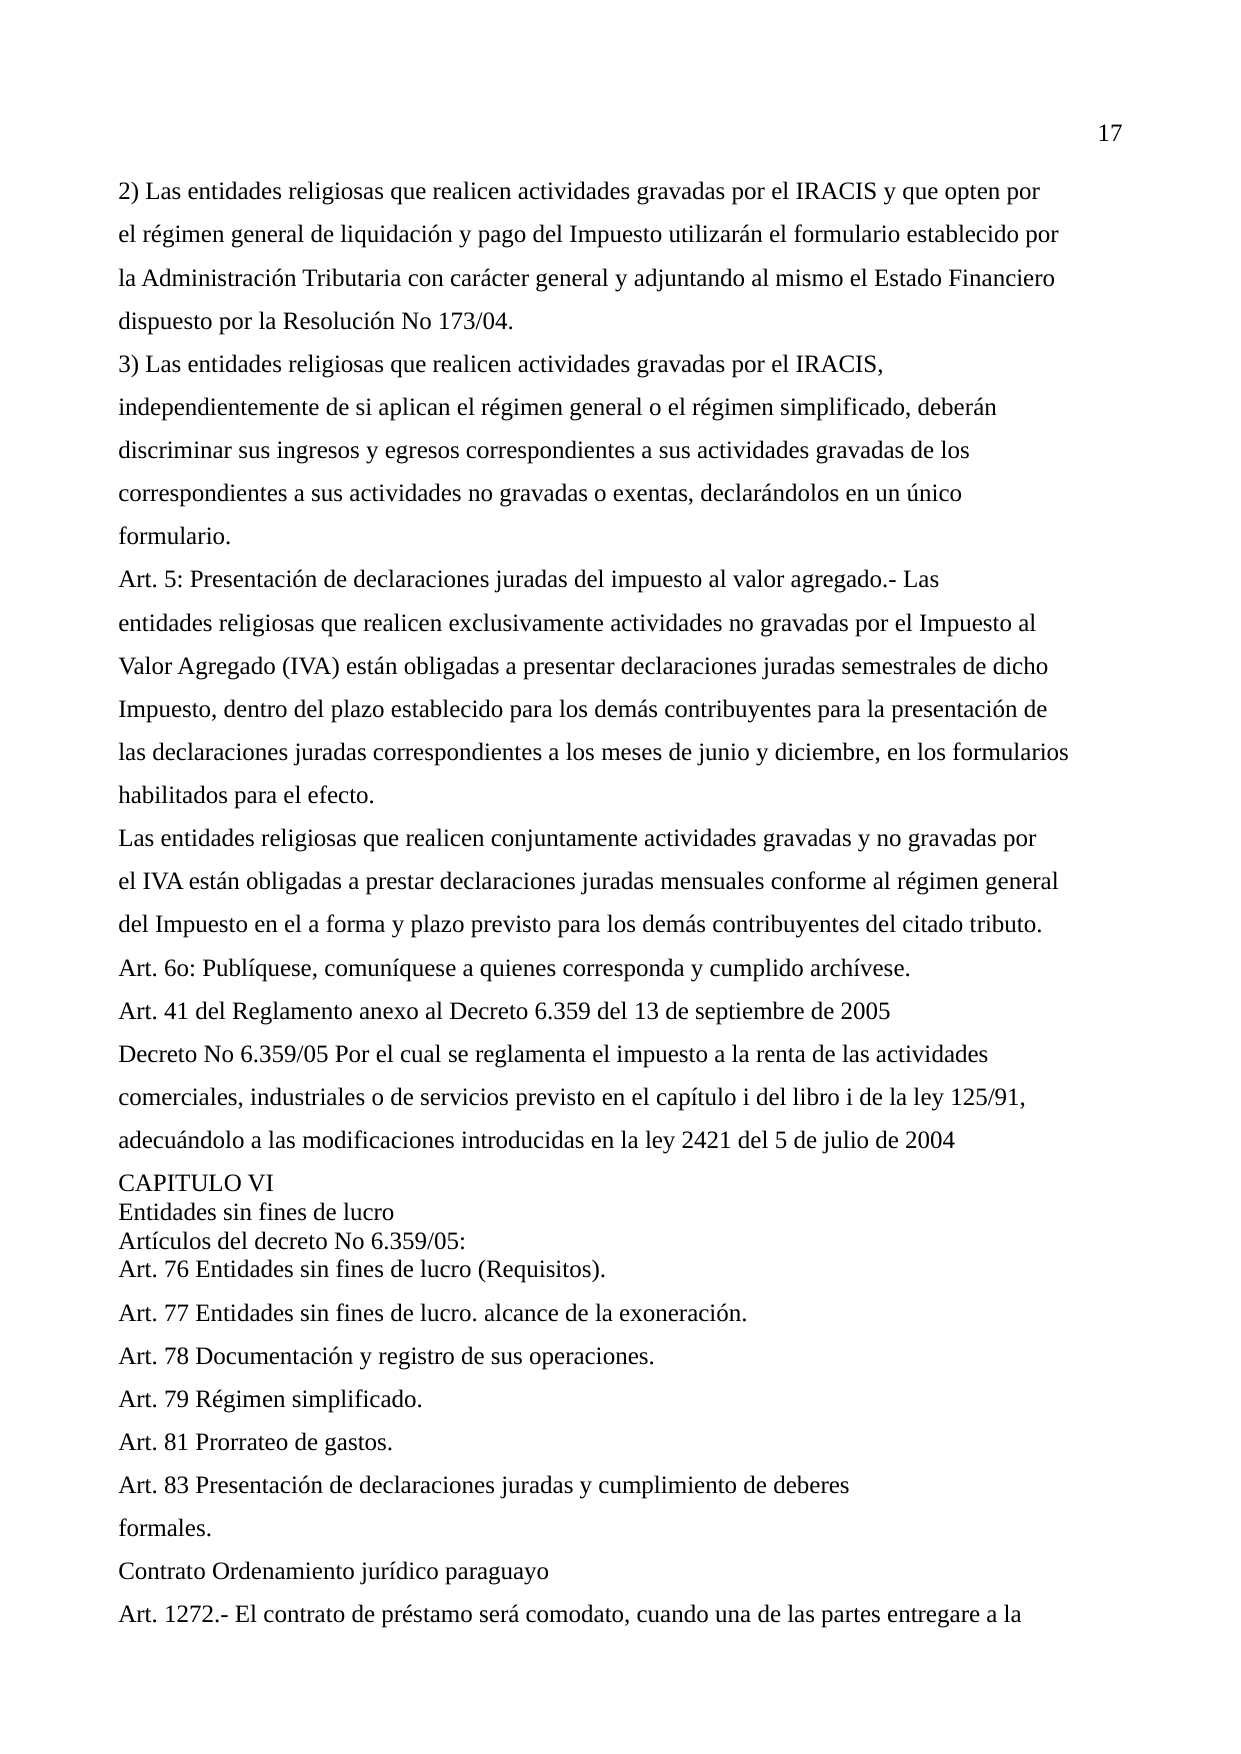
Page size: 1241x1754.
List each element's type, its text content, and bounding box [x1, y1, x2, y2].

text CAPITULO VI [118, 1168, 1122, 1197]
text entidades religiosas que realicen exclusivamente actividades no gravadas por el Impuesto al [118, 608, 1122, 636]
text Art. 83 Presentación de declaraciones juradas y cumplimiento de deberes [118, 1470, 1122, 1499]
text adecuándolo a las modificaciones introducidas en la ley 2421 del 5 de julio de 2004 [118, 1125, 1122, 1154]
text formales. [118, 1513, 1122, 1542]
text formulario. [118, 521, 1122, 550]
text la Administración Tributaria con carácter general y adjuntando al mismo el Estado Financiero [118, 263, 1122, 291]
text Contrato Ordenamiento jurídico paraguayo [118, 1556, 1122, 1585]
text Art. 78 Documentación y registro de sus operaciones. [118, 1341, 1122, 1369]
text Art. 76 Entidades sin fines de lucro (Requisitos). [118, 1254, 1122, 1283]
text Art. 77 Entidades sin fines de lucro. alcance de la exoneración. [118, 1298, 1122, 1326]
text Art. 79 Régimen simplificado. [118, 1384, 1122, 1413]
text discriminar sus ingresos y egresos correspondientes a sus actividades gravadas de los [118, 435, 1122, 464]
text comerciales, industriales o de servicios previsto en el capítulo i del libro i de la ley 125/91, [118, 1082, 1122, 1111]
text el régimen general de liquidación y pago del Impuesto utilizarán el formulario establecido por [118, 219, 1122, 248]
text Entidades sin fines de lucro [118, 1197, 1122, 1226]
text Artículos del decreto No 6.359/05: [118, 1226, 1122, 1254]
text del Impuesto en el a forma y plazo previsto para los demás contribuyentes del citado tributo. [118, 909, 1122, 938]
text Valor Agregado (IVA) están obligadas a presentar declaraciones juradas semestrales de dicho [118, 651, 1122, 679]
text habilitados para el efecto. [118, 780, 1122, 809]
text dispuesto por la Resolución No 173/04. [118, 306, 1122, 334]
text Art. 81 Prorrateo de gastos. [118, 1427, 1122, 1456]
text 3) Las entidades religiosas que realicen actividades gravadas por el IRACIS, [118, 349, 1122, 378]
text las declaraciones juradas correspondientes a los meses de junio y diciembre, en los formularios [118, 737, 1122, 766]
text Art. 41 del Reglamento anexo al Decreto 6.359 del 13 de septiembre de 2005 [118, 996, 1122, 1024]
text 2) Las entidades religiosas que realicen actividades gravadas por el IRACIS y que opten por [118, 176, 1122, 205]
text el IVA están obligadas a prestar declaraciones juradas mensuales conforme al régimen general [118, 866, 1122, 895]
text Decreto No 6.359/05 Por el cual se reglamenta el impuesto a la renta de las actividades [118, 1039, 1122, 1068]
text Las entidades religiosas que realicen conjuntamente actividades gravadas y no gravadas por [118, 823, 1122, 852]
text Art. 1272.- El contrato de préstamo será comodato, cuando una de las partes entregare a la [118, 1599, 1122, 1628]
text Impuesto, dentro del plazo establecido para los demás contribuyentes para la presentación de [118, 694, 1122, 723]
text independientemente de si aplican el régimen general o el régimen simplificado, deberán [118, 392, 1122, 421]
text Art. 6o: Publíquese, comuníquese a quienes corresponda y cumplido archívese. [118, 953, 1122, 981]
text Art. 5: Presentación de declaraciones juradas del impuesto al valor agregado.- Las [118, 564, 1122, 593]
text correspondientes a sus actividades no gravadas o exentas, declarándolos en un único [118, 478, 1122, 507]
